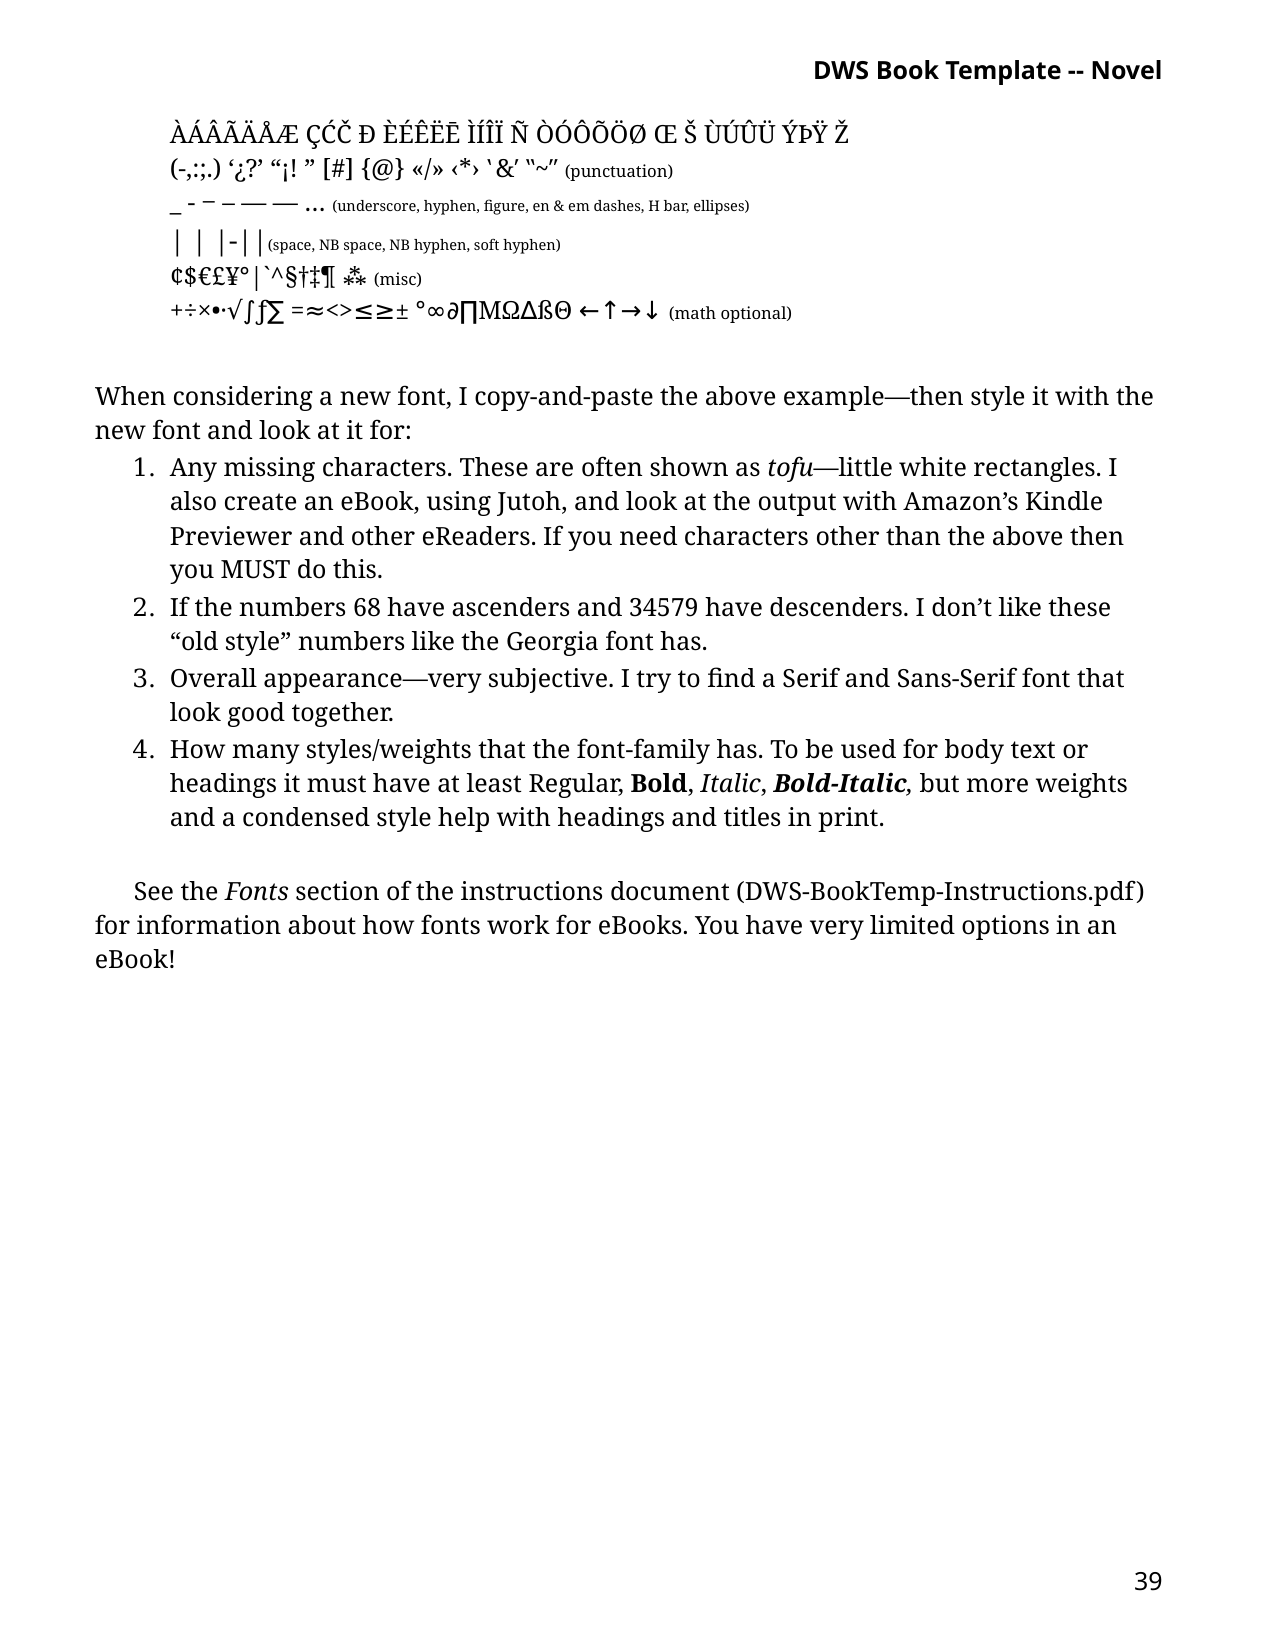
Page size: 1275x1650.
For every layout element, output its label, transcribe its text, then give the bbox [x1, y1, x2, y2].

list Overall appearance—very subjective. I try to find a Serif and Sans-Serif font that look good together. [132, 660, 1162, 728]
text | | |‑|­|(space, NB space, NB hyphen, soft hyphen) ¢$€£¥°|`^§†‡¶ ⁂ (misc) +÷×•·√∫ƒ∑ =≈<>≤≥± °∞∂∏ΜΩ∆ßΘ ←↑→↓ (math optional) [169, 222, 1162, 327]
text ÀÁÂÃÄÅÆ ÇĆČ Đ ÈÉÊËĒ ÌÍÎÏ Ñ ÒÓÔÕÖØ Œ Š ÙÚÛÜ ÝÞŸ Ž (-,:;.) ‘¿?’ “¡! ” [#] {@} «/» ‹*› ‵ &′ ‶~″ (punctuation) _ - ‒ – — ― … (underscore, hyphen, figure, en & em dashes, H bar, ellipses) [169, 117, 1162, 219]
text When considering a new font, I copy-and-paste the above example—then style it with the new font and look at it for: [94, 379, 1162, 447]
list How many styles/weights that the font-family has. To be used for body text or headings it must have at least Regular, Bold, Italic, Bold-Italic, but more weights and a condensed style help with headings and titles in print. [132, 732, 1162, 834]
text See the Fonts section of the instructions document (DWS-BookTemp-Instructions.pdf) for information about how fonts work for eBooks. You have very limited options in an eBook! [94, 874, 1162, 976]
list Any missing characters. These are often shown as tofu—little white rectangles. I also create an eBook, using Jutoh, and look at the output with Amazon’s Kindle Previewer and other eReaders. If you need characters other than the above then you MUST do this. [132, 450, 1162, 586]
list If the numbers 68 have ascenders and 34579 have descenders. I don’t like these “old style” numbers like the Georgia font has. [132, 589, 1162, 657]
